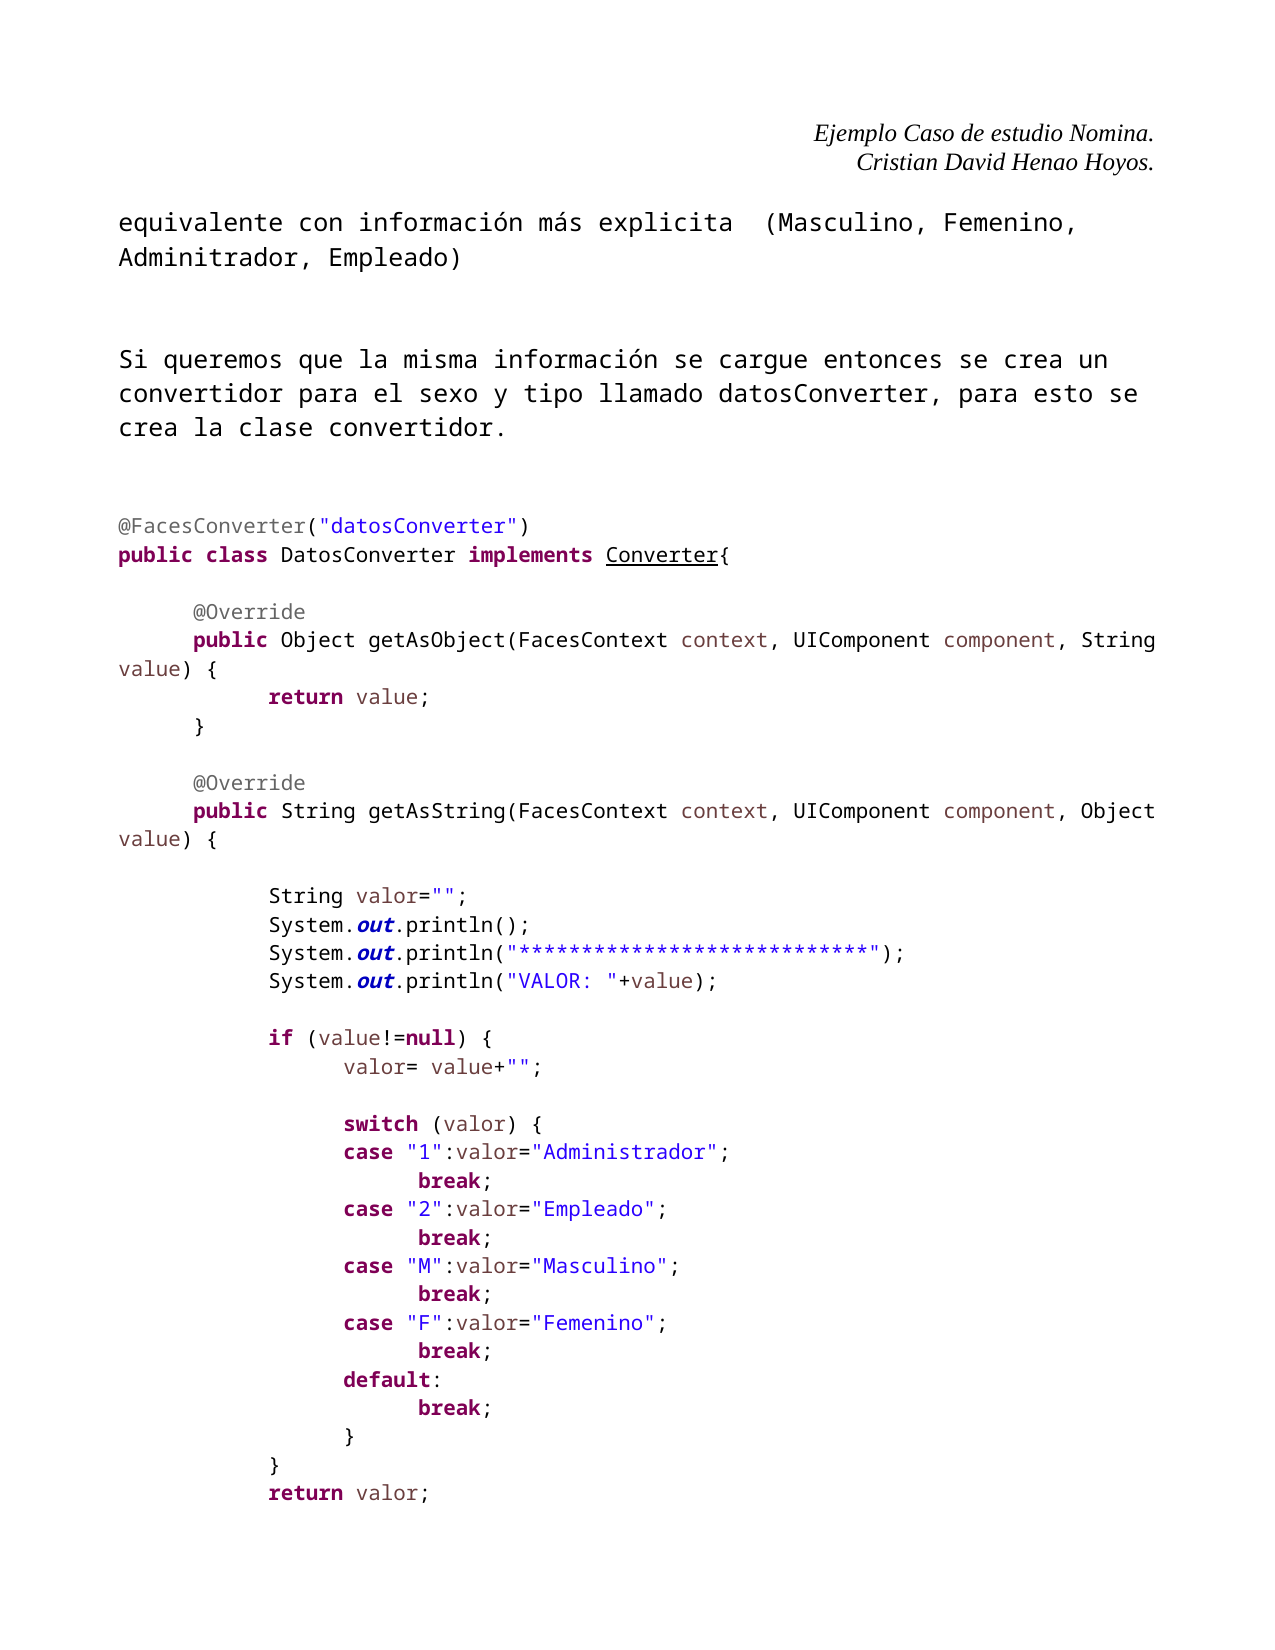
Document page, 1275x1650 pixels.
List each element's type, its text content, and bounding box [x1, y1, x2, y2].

text valor= value+""; [118, 1052, 1157, 1080]
text } [118, 1422, 1157, 1450]
text equivalente con información más explicita (Masculino, Femenino, Adminitrador, Empleado) [118, 205, 1157, 273]
text break; [118, 1166, 1157, 1194]
text case "2":valor="Empleado"; [118, 1194, 1157, 1223]
text System.out.println("****************************"); [118, 938, 1157, 967]
text return valor; [118, 1478, 1157, 1507]
text case "1":valor="Administrador"; [118, 1137, 1157, 1166]
text System.out.println("VALOR: "+value); [118, 967, 1157, 995]
text public String getAsString(FacesContext context, UIComponent component, Object value) { [118, 796, 1157, 853]
text } [118, 711, 1157, 739]
text String valor=""; [118, 881, 1157, 910]
text case "M":valor="Masculino"; [118, 1251, 1157, 1279]
text break; [118, 1279, 1157, 1308]
text default: [118, 1365, 1157, 1393]
text case "F":valor="Femenino"; [118, 1308, 1157, 1336]
text break; [118, 1223, 1157, 1251]
text } [118, 1450, 1157, 1478]
text public class DatosConverter implements Converter{ [118, 540, 1157, 568]
text System.out.println(); [118, 910, 1157, 938]
text switch (valor) { [118, 1109, 1157, 1137]
text break; [118, 1393, 1157, 1422]
text Si queremos que la misma información se cargue entonces se crea un convertidor para el sexo y tipo llamado datosConverter, para esto se crea la clase convertidor. [118, 341, 1157, 443]
text public Object getAsObject(FacesContext context, UIComponent component, String value) { [118, 625, 1157, 682]
text @FacesConverter("datosConverter") [118, 512, 1157, 540]
text @Override [118, 768, 1157, 796]
text break; [118, 1336, 1157, 1365]
text if (value!=null) { [118, 1023, 1157, 1052]
text @Override [118, 597, 1157, 625]
text return value; [118, 682, 1157, 711]
